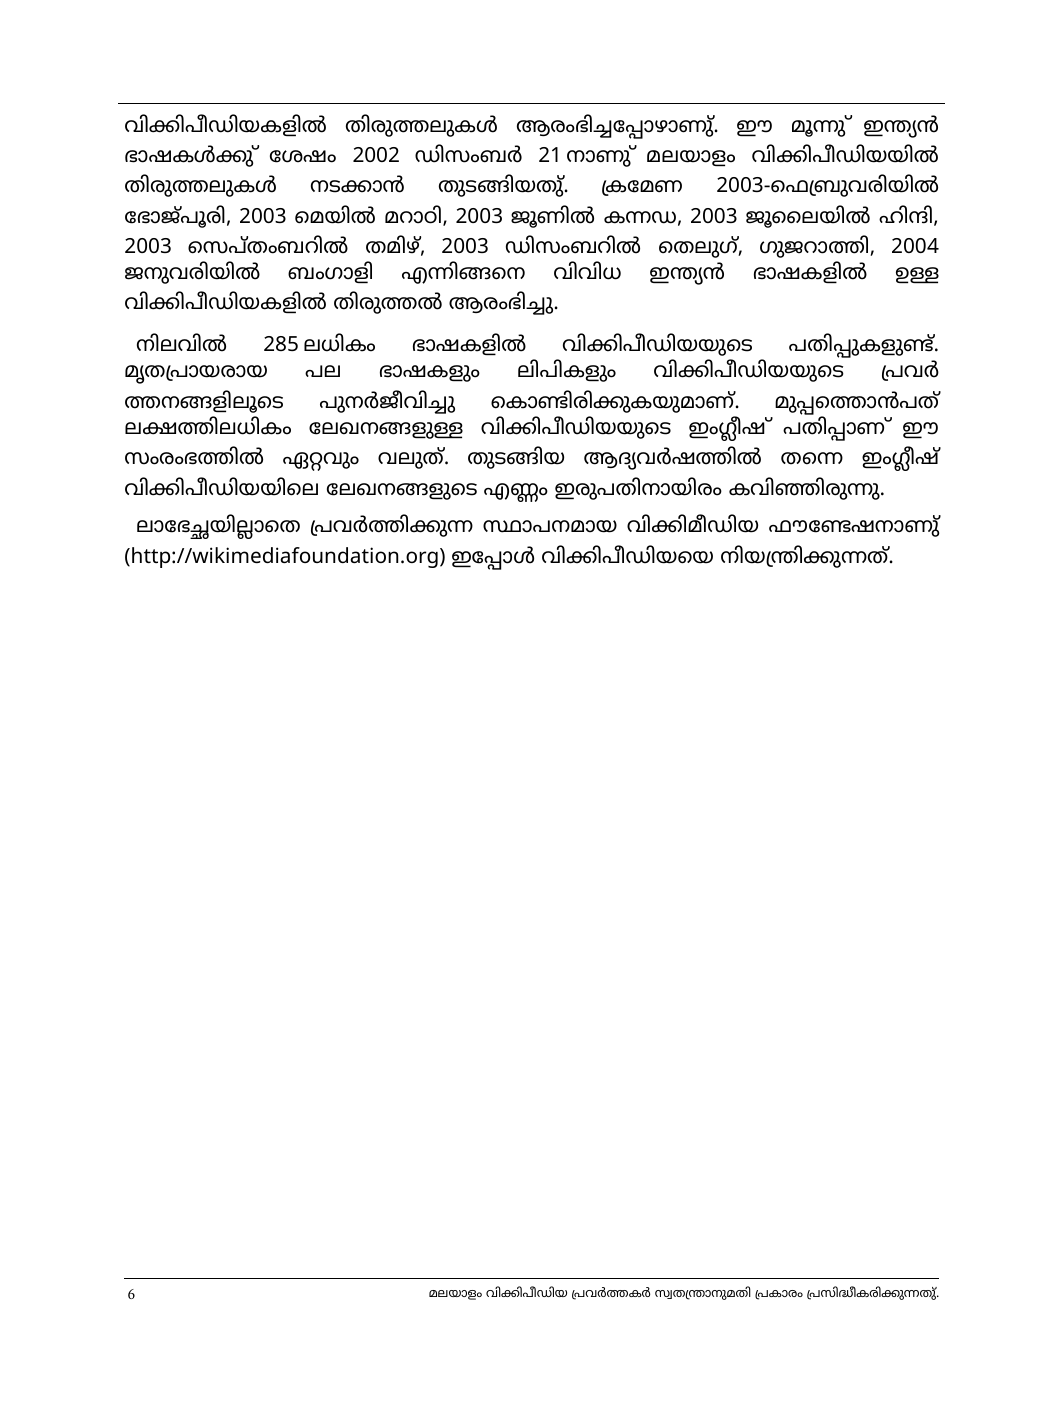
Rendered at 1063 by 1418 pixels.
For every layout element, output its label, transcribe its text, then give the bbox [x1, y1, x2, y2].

text വിക്കിപീഡിയകളില്‍ തിരുത്തലുകള്‍ ആരംഭിച്ചപ്പോഴാണു്. ഈ മൂന്നു് ഇന്ത്യന്‍ ഭാഷകള്‍ക്കു് ശേഷം 2002 ഡിസംബര്‍ 21നാണു് മലയാളം വിക്കിപീഡിയയില്‍ തിരുത്തലുകള്‍ നടക്കാന്‍ തുടങ്ങിയതു്. ക്രമേണ 2003-ഫെബ്രുവരിയില്‍ ഭോജ്പൂരി, 2003 മെയില്‍ മറാഠി, 2003 ജൂണില്‍ കന്നഡ, 2003 ജൂലൈയില്‍ ഹിന്ദി, 2003 സെപ്തംബറില്‍ തമിഴ്, 2003 ഡിസംബറില്‍ തെലുഗ്, ഗുജറാത്തി, 2004 ജനുവരിയില്‍ ബംഗാളി എന്നിങ്ങനെ വിവിധ ഇന്ത്യന്‍ ഭാഷകളില്‍ ഉള്ള വിക്കിപീഡിയകളില്‍ തിരുത്തല്‍ ആരംഭിച്ചു. [124, 110, 939, 318]
text ലാഭേച്ഛയില്ലാതെ പ്രവര്‍ത്തിക്കുന്ന സ്ഥാപനമായ വിക്കിമീഡിയ ഫൗണ്ടേഷനാണു് (http://wikimediafoundation.org) ഇപ്പോള്‍ വിക്കിപീഡിയയെ നിയന്ത്രിക്കുന്നത്‌. [124, 515, 939, 571]
text നിലവില്‍ 285ലധികം ഭാഷകളില്‍ വിക്കിപീഡിയയുടെ പതിപ്പുകളുണ്ട്. മൃതപ്രായരായ പല ഭാഷകളും ലിപികളും വിക്കിപീഡിയയുടെ പ്രവര്‍ത്തനങ്ങളിലൂടെ പുനര്‍ജീവിച്ചു കൊണ്ടിരിക്കുകയുമാണ്. മുപ്പത്തൊന്‍പത് ലക്ഷത്തിലധികം ലേഖനങ്ങളുള്ള വിക്കിപീഡിയയുടെ ഇംഗ്ലീഷ് പതിപ്പാണ് ഈ സംരംഭത്തില്‍ ഏറ്റവും വലുത്. തുടങ്ങിയ ആദ്യവര്‍ഷത്തില്‍ തന്നെ ഇംഗ്ലീഷ് വിക്കിപീഡിയയിലെ ലേഖനങ്ങളുടെ എണ്ണം ഇരുപതിനായിരം കവിഞ്ഞിരുന്നു. [124, 329, 939, 503]
